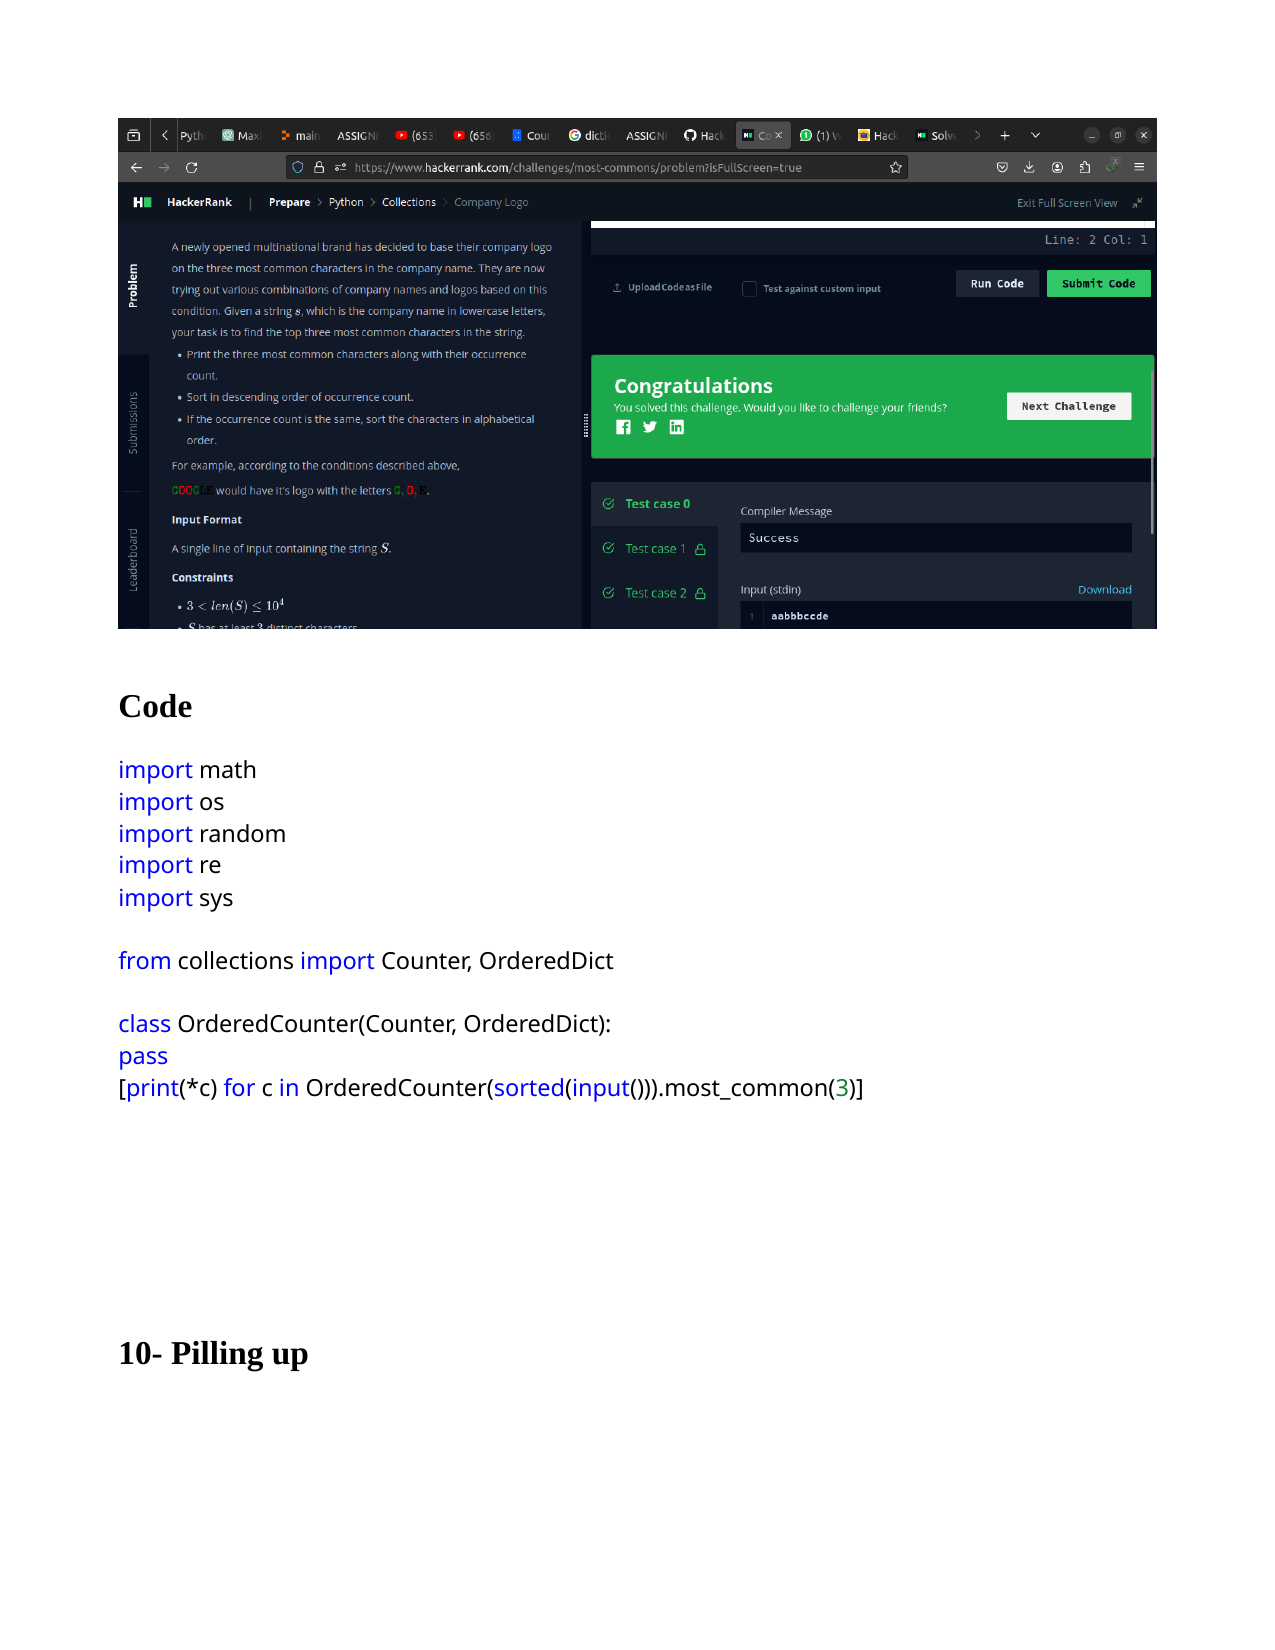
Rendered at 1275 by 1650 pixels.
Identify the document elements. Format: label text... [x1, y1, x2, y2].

text Code [118, 686, 1157, 724]
picture [118, 118, 1157, 629]
text import random [118, 817, 1157, 849]
text [print(*c) for c in OrderedCounter(sorted(input())).most_common(3)] [118, 1071, 1157, 1103]
text import re [118, 849, 1157, 881]
text pass [118, 1039, 1157, 1071]
text import os [118, 785, 1157, 817]
text from collections import Counter, OrderedDict [118, 944, 1157, 976]
text 10- Pilling up [118, 1333, 1157, 1372]
text import sys [118, 881, 1157, 913]
text import math [118, 753, 1157, 785]
text class OrderedCounter(Counter, OrderedDict): [118, 1007, 1157, 1039]
